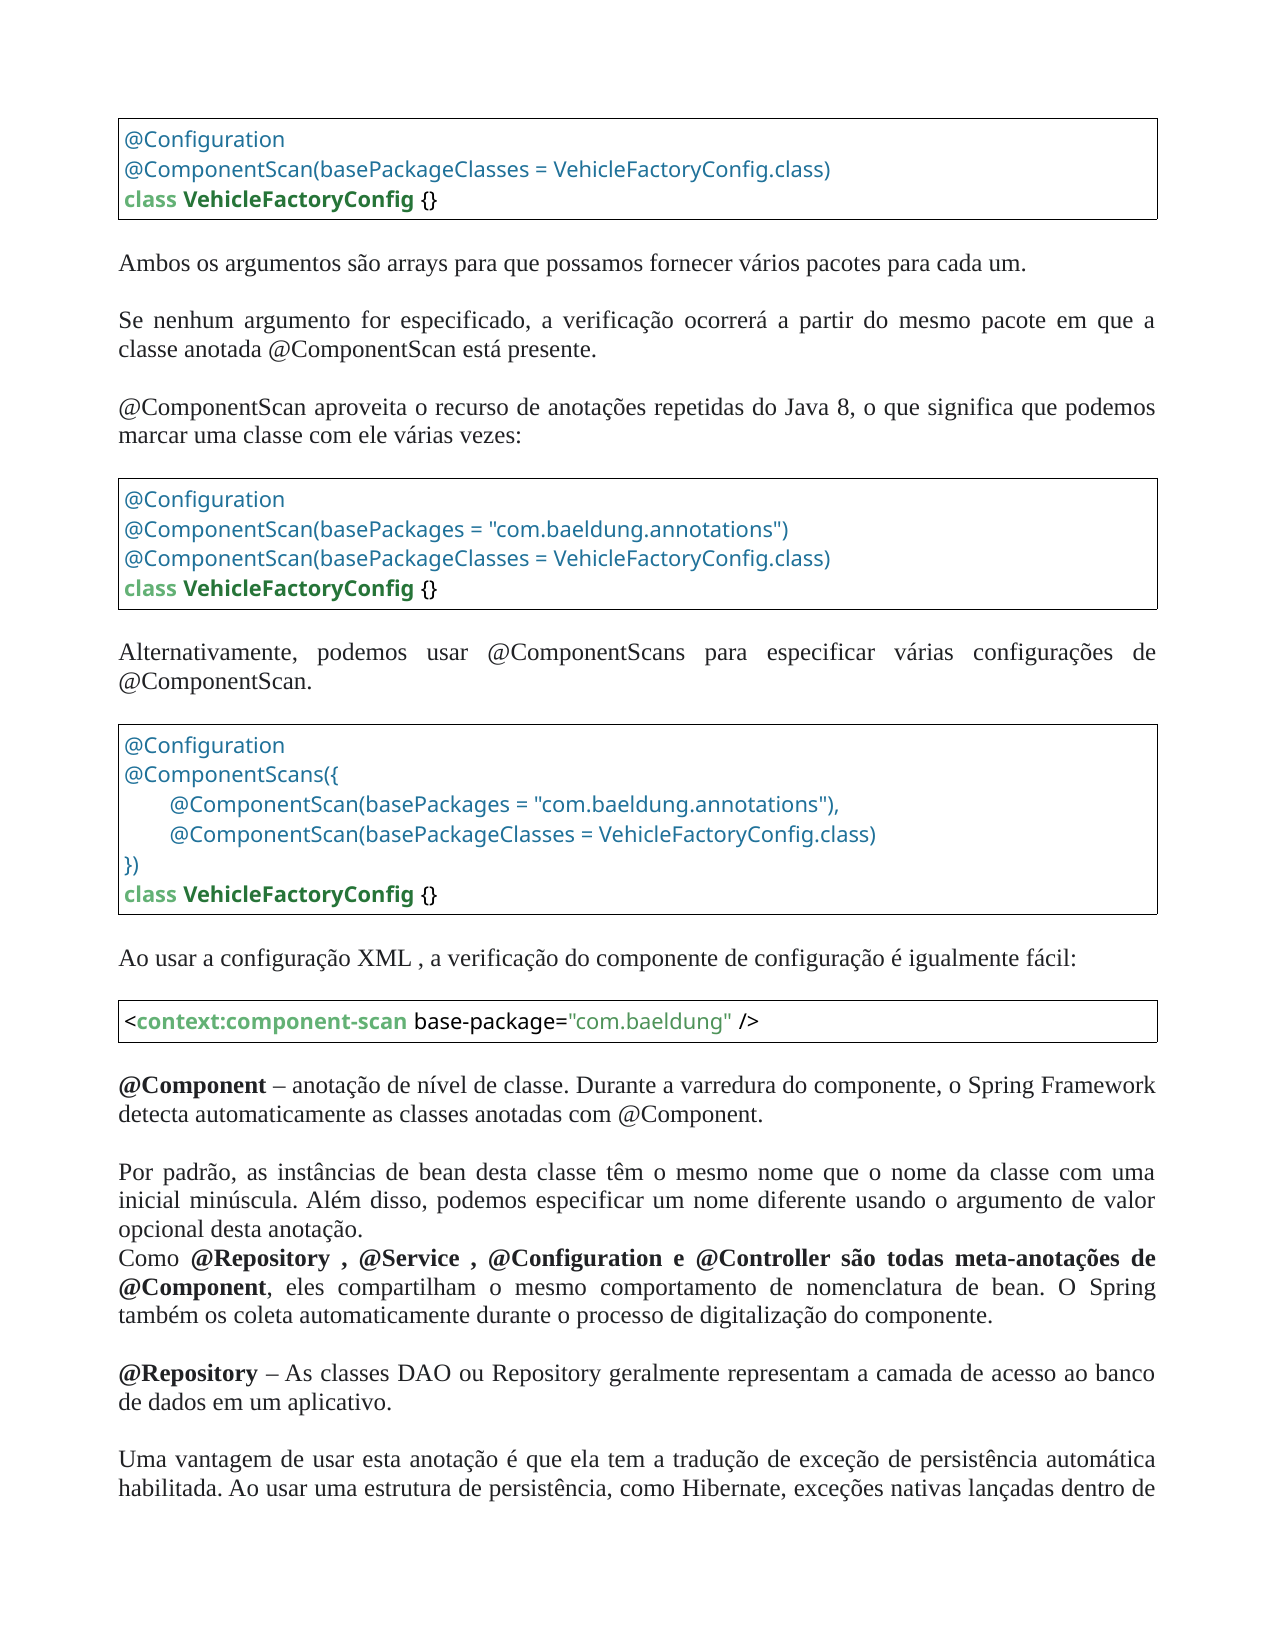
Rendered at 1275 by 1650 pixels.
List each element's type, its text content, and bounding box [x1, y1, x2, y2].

text Como @Repository , @Service , @Configuration e @Controller são todas meta-anotações de @Component, eles compartilham o mesmo comportamento de nomenclatura de bean. O Spring também os coleta automaticamente durante o processo de digitalização do componente. [118, 1243, 1157, 1329]
table_header @Configuration @ComponentScans({ @ComponentScan(basePackages = "com.baeldung.annotations"), @ComponentScan(basePackageClasses = VehicleFactoryConfig.class) }) class VehicleFactoryConfig {} [119, 725, 1157, 914]
table_header @Configuration @ComponentScan(basePackageClasses = VehicleFactoryConfig.class) class VehicleFactoryConfig {} [119, 119, 1157, 219]
text Ambos os argumentos são arrays para que possamos fornecer vários pacotes para cada um. [118, 248, 1157, 277]
text @Repository – As classes DAO ou Repository geralmente representam a camada de acesso ao banco de dados em um aplicativo. [118, 1358, 1157, 1416]
text @ComponentScan aproveita o recurso de anotações repetidas do Java 8, o que significa que podemos marcar uma classe com ele várias vezes: [118, 392, 1157, 449]
text Se nenhum argumento for especificado, a verificação ocorrerá a partir do mesmo pacote em que a classe anotada @ComponentScan está presente. [118, 305, 1157, 363]
text Alternativamente, podemos usar @ComponentScans para especificar várias configurações de @ComponentScan. [118, 637, 1157, 695]
table_header @Configuration @ComponentScan(basePackages = "com.baeldung.annotations") @ComponentScan(basePackageClasses = VehicleFactoryConfig.class) class VehicleFactoryConfig {} [119, 479, 1157, 609]
text Por padrão, as instâncias de bean desta classe têm o mesmo nome que o nome da classe com uma inicial minúscula. Além disso, podemos especificar um nome diferente usando o argumento de valor opcional desta anotação. [118, 1157, 1157, 1243]
text @Component – anotação de nível de classe. Durante a varredura do componente, o Spring Framework detecta automaticamente as classes anotadas com @Component. [118, 1071, 1157, 1128]
text Ao usar a configuração XML , a verificação do componente de configuração é igualmente fácil: [118, 943, 1157, 972]
table_header <context:component-scan base-package="com.baeldung" /> [119, 1001, 1157, 1042]
text Uma vantagem de usar esta anotação é que ela tem a tradução de exceção de persistência automática habilitada. Ao usar uma estrutura de persistência, como Hibernate, exceções nativas lançadas dentro de [118, 1444, 1157, 1502]
